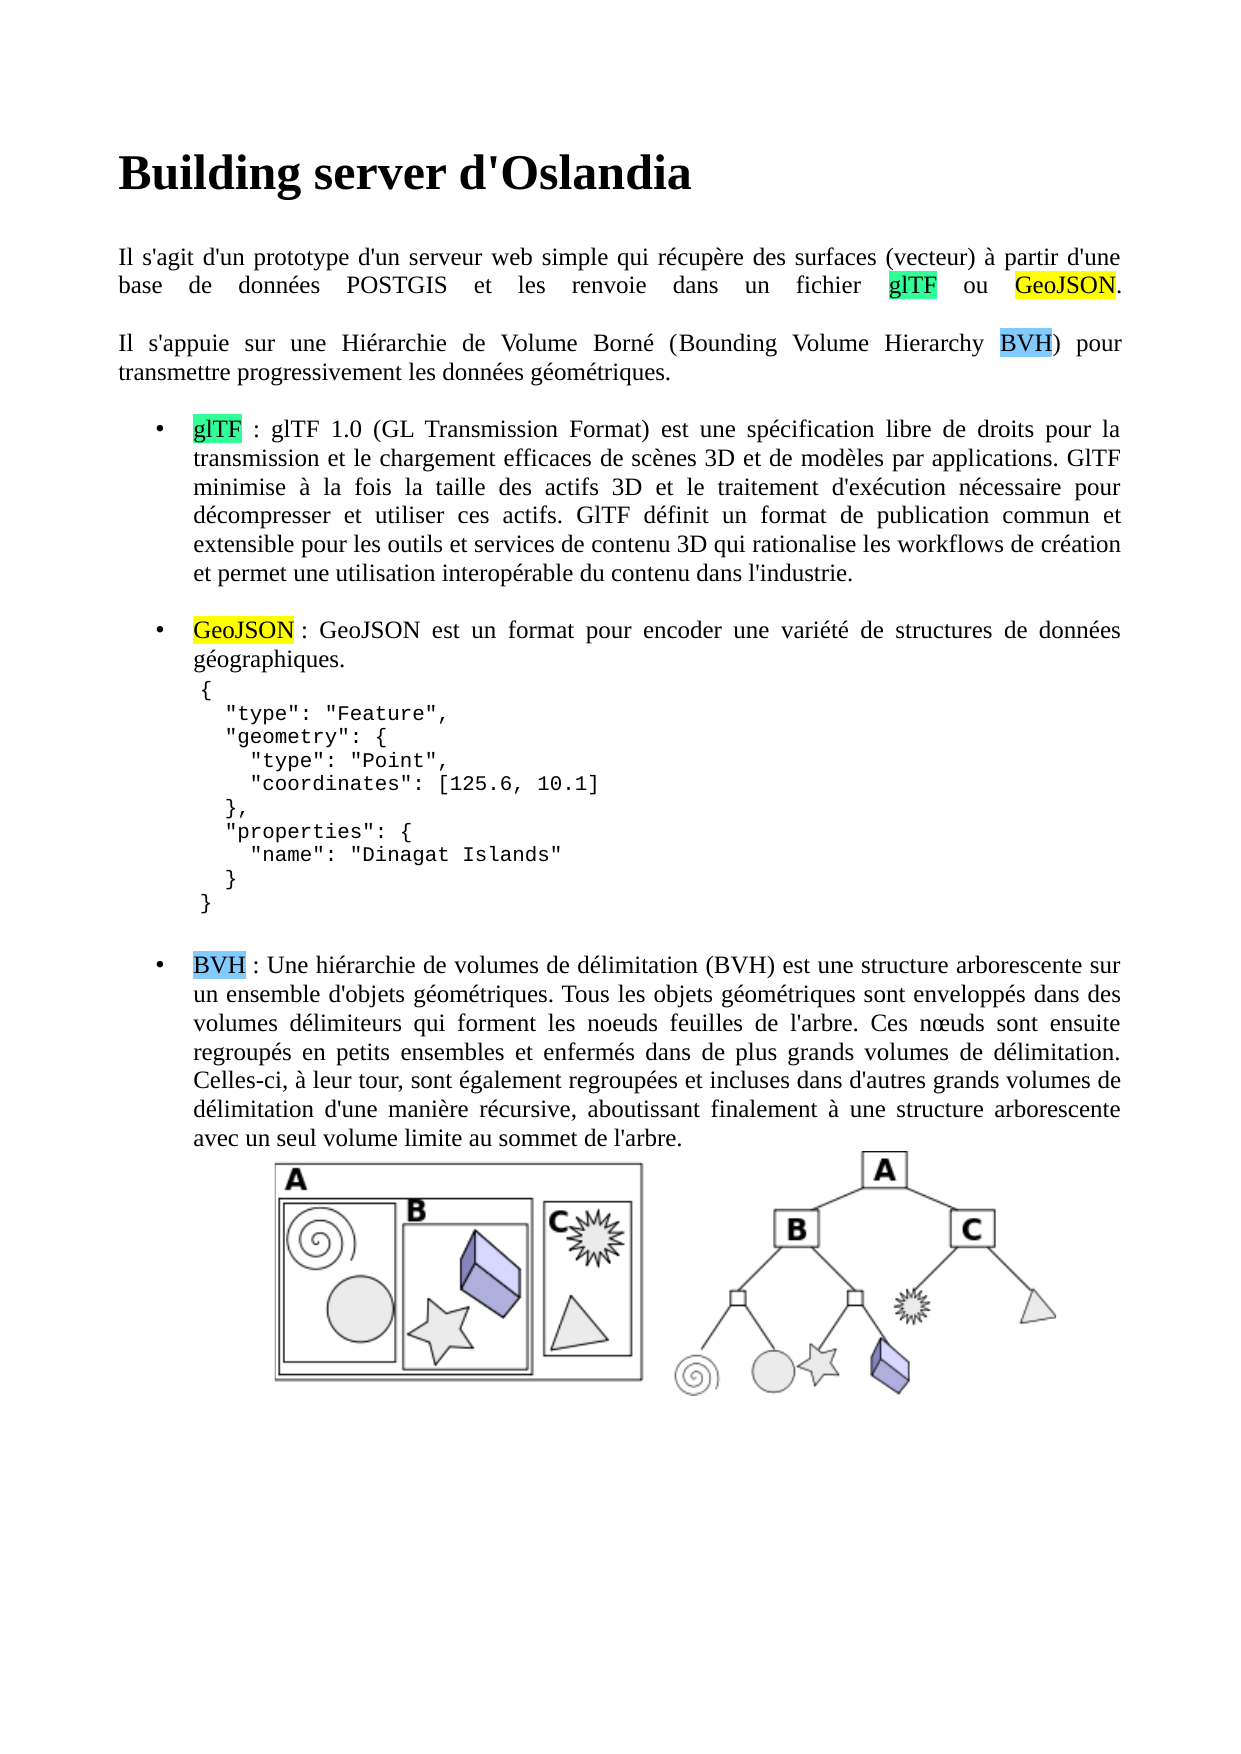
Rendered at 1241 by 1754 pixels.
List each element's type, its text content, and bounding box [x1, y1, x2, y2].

list GeoJSON : GeoJSON est un format pour encoder une variété de structures de données géographiques. [156, 616, 1122, 673]
list glTF : glTF 1.0 (GL Transmission Format) est une spécification libre de droits pour la transmission et le chargement efficaces de scènes 3D et de modèles par applications. GlTF minimise à la fois la taille des actifs 3D et le traitement d'exécution nécessaire pour décompresser et utiliser ces actifs. GlTF définit un format de publication commun et extensible pour les outils et services de contenu 3D qui rationalise les workflows de création et permet une utilisation interopérable du contenu dans l'industrie. [156, 414, 1122, 587]
list BVH : Une hiérarchie de volumes de délimitation (BVH) est une structure arborescente sur un ensemble d'objets géométriques. Tous les objets géométriques sont enveloppés dans des volumes délimiteurs qui forment les noeuds feuilles de l'arbre. Ces nœuds sont ensuite regroupés en petits ensembles et enfermés dans de plus grands volumes de délimitation. Celles-ci, à leur tour, sont également regroupées et incluses dans d'autres grands volumes de délimitation d'une manière récursive, aboutissant finalement à une structure arborescente avec un seul volume limite au sommet de l'arbre. [156, 951, 1122, 1152]
table_header { "type": "Feature", "geometry": { "type": "Point", "coordinates": [125.6, 10.1] }, "properties": { "name": "Dinagat Islands" } } [194, 673, 1123, 951]
subtitle Building server d'Oslandia [118, 143, 1122, 201]
text Il s'agit d'un prototype d'un serveur web simple qui récupère des surfaces (vecteur) à partir d'une base de données POSTGIS et les renvoie dans un fichier glTF ou GeoJSON. Il s'appuie sur une Hiérarchie de Volume Borné (Bounding Volume Hierarchy BVH) pour transmettre progressivement les données géométriques. [118, 213, 1122, 386]
picture [274, 1151, 1057, 1396]
